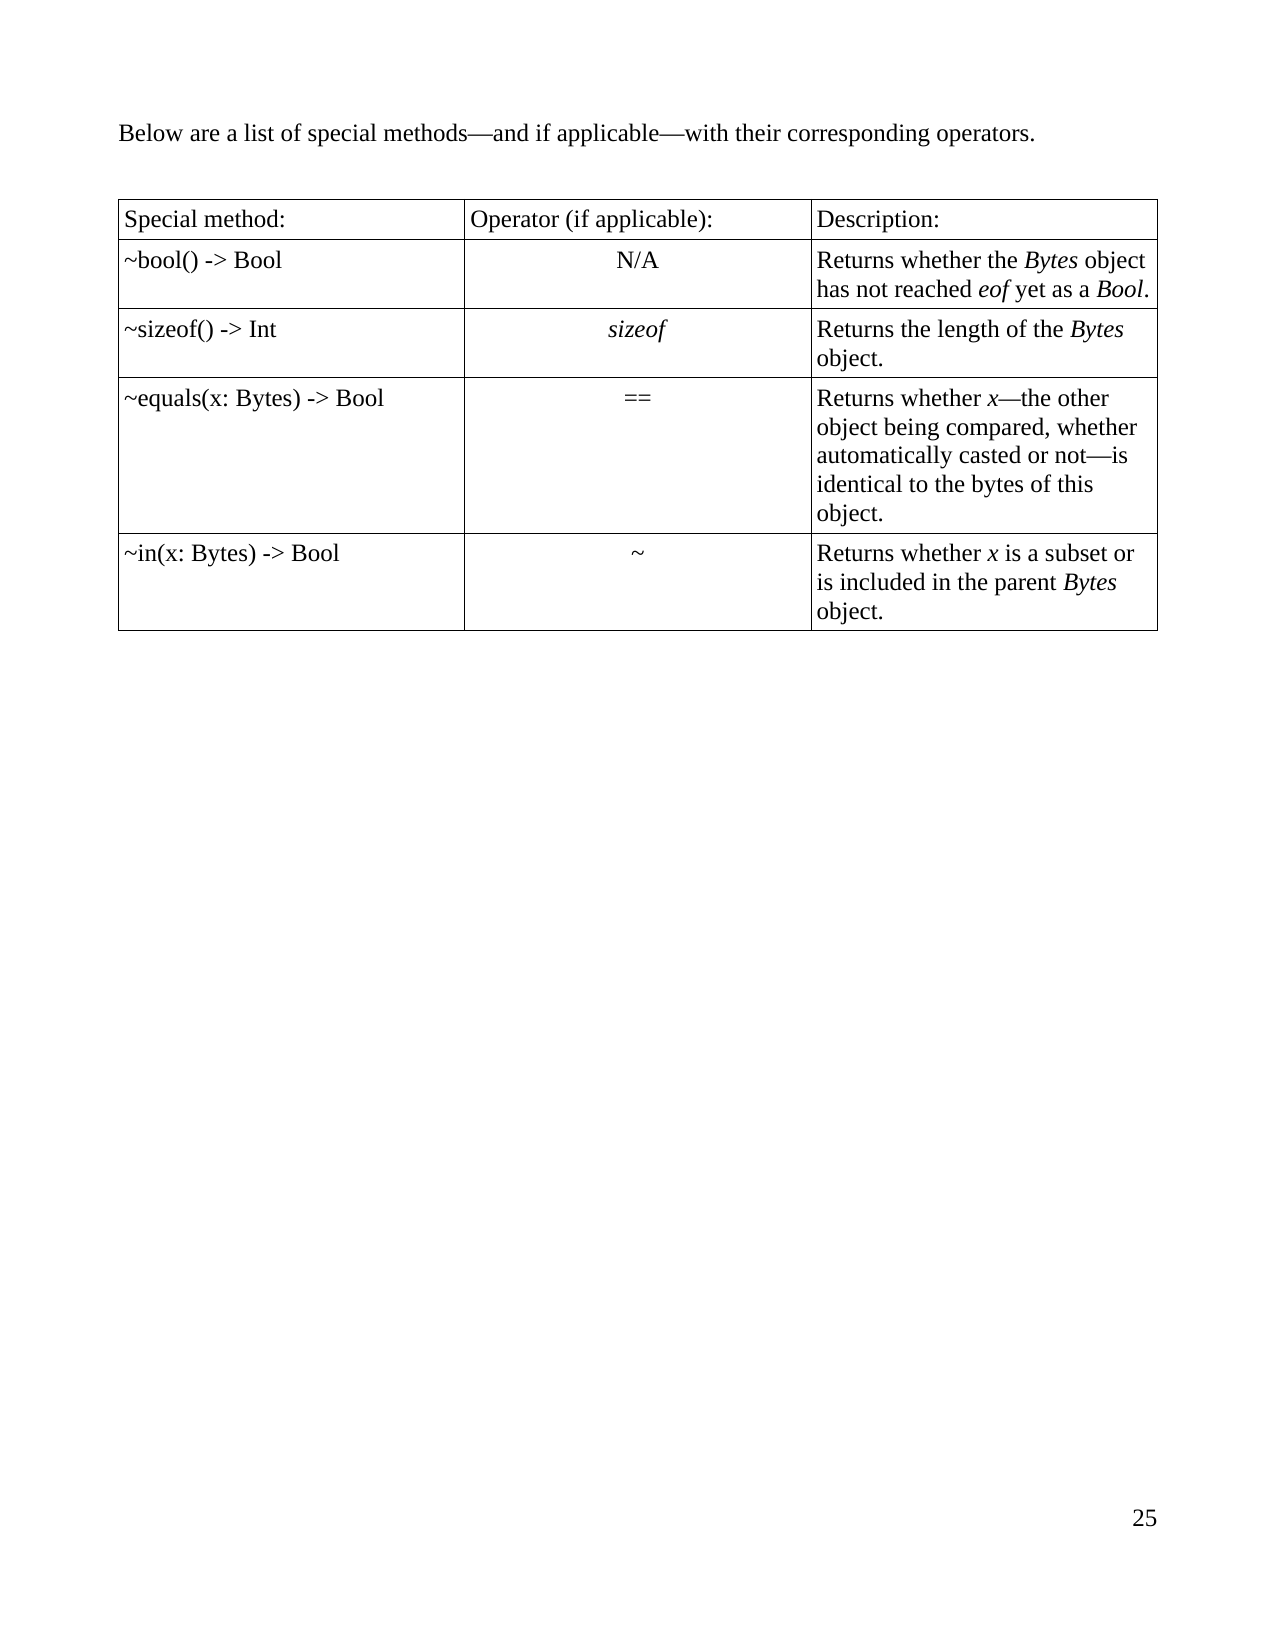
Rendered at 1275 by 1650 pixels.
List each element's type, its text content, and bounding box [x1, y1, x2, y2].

table_cell Returns whether x—the other object being compared, whether automatically casted or not—is identical to the bytes of this object. [812, 378, 1157, 532]
table_cell N/A [465, 240, 811, 308]
table_cell ~ [465, 534, 811, 630]
table_header Description: [812, 200, 1157, 239]
table_cell ~equals(x: Bytes) -> Bool [119, 378, 464, 532]
table_cell == [465, 378, 811, 532]
table_cell ~in(x: Bytes) -> Bool [119, 534, 464, 630]
table_cell ~bool() -> Bool [119, 240, 464, 308]
text Below are a list of special methods—and if applicable—with their corresponding operators. [118, 118, 1157, 180]
table_cell ~sizeof() -> Int [119, 309, 464, 377]
table_header Special method: [119, 200, 464, 239]
table_cell Returns whether the Bytes object has not reached eof yet as a Bool. [812, 240, 1157, 308]
table_cell Returns whether x is a subset or is included in the parent Bytes object. [812, 534, 1157, 630]
table_cell Returns the length of the Bytes object. [812, 309, 1157, 377]
table_header Operator (if applicable): [465, 200, 811, 239]
table_cell sizeof [465, 309, 811, 377]
